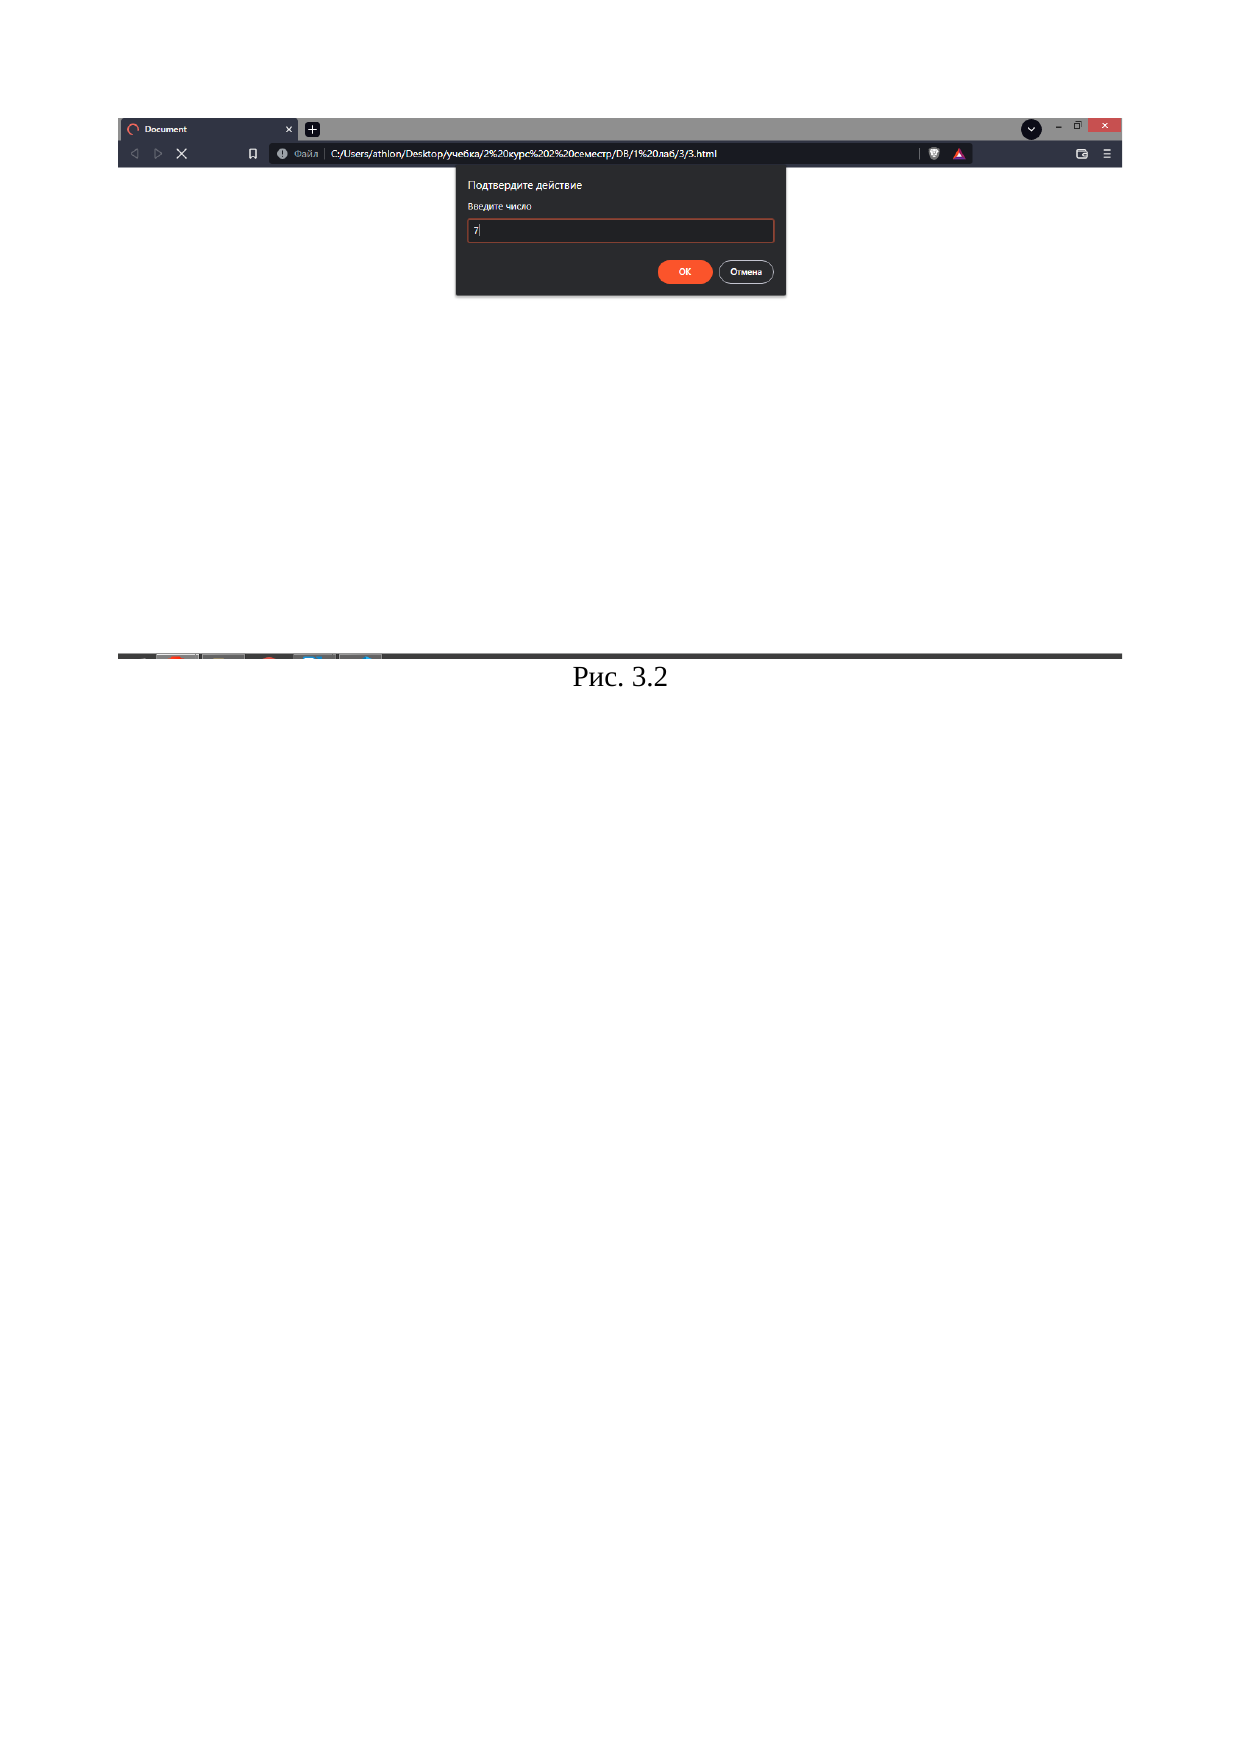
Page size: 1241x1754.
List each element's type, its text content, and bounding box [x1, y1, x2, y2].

picture [118, 118, 1123, 659]
text Рис. 3.2 [118, 659, 1122, 692]
